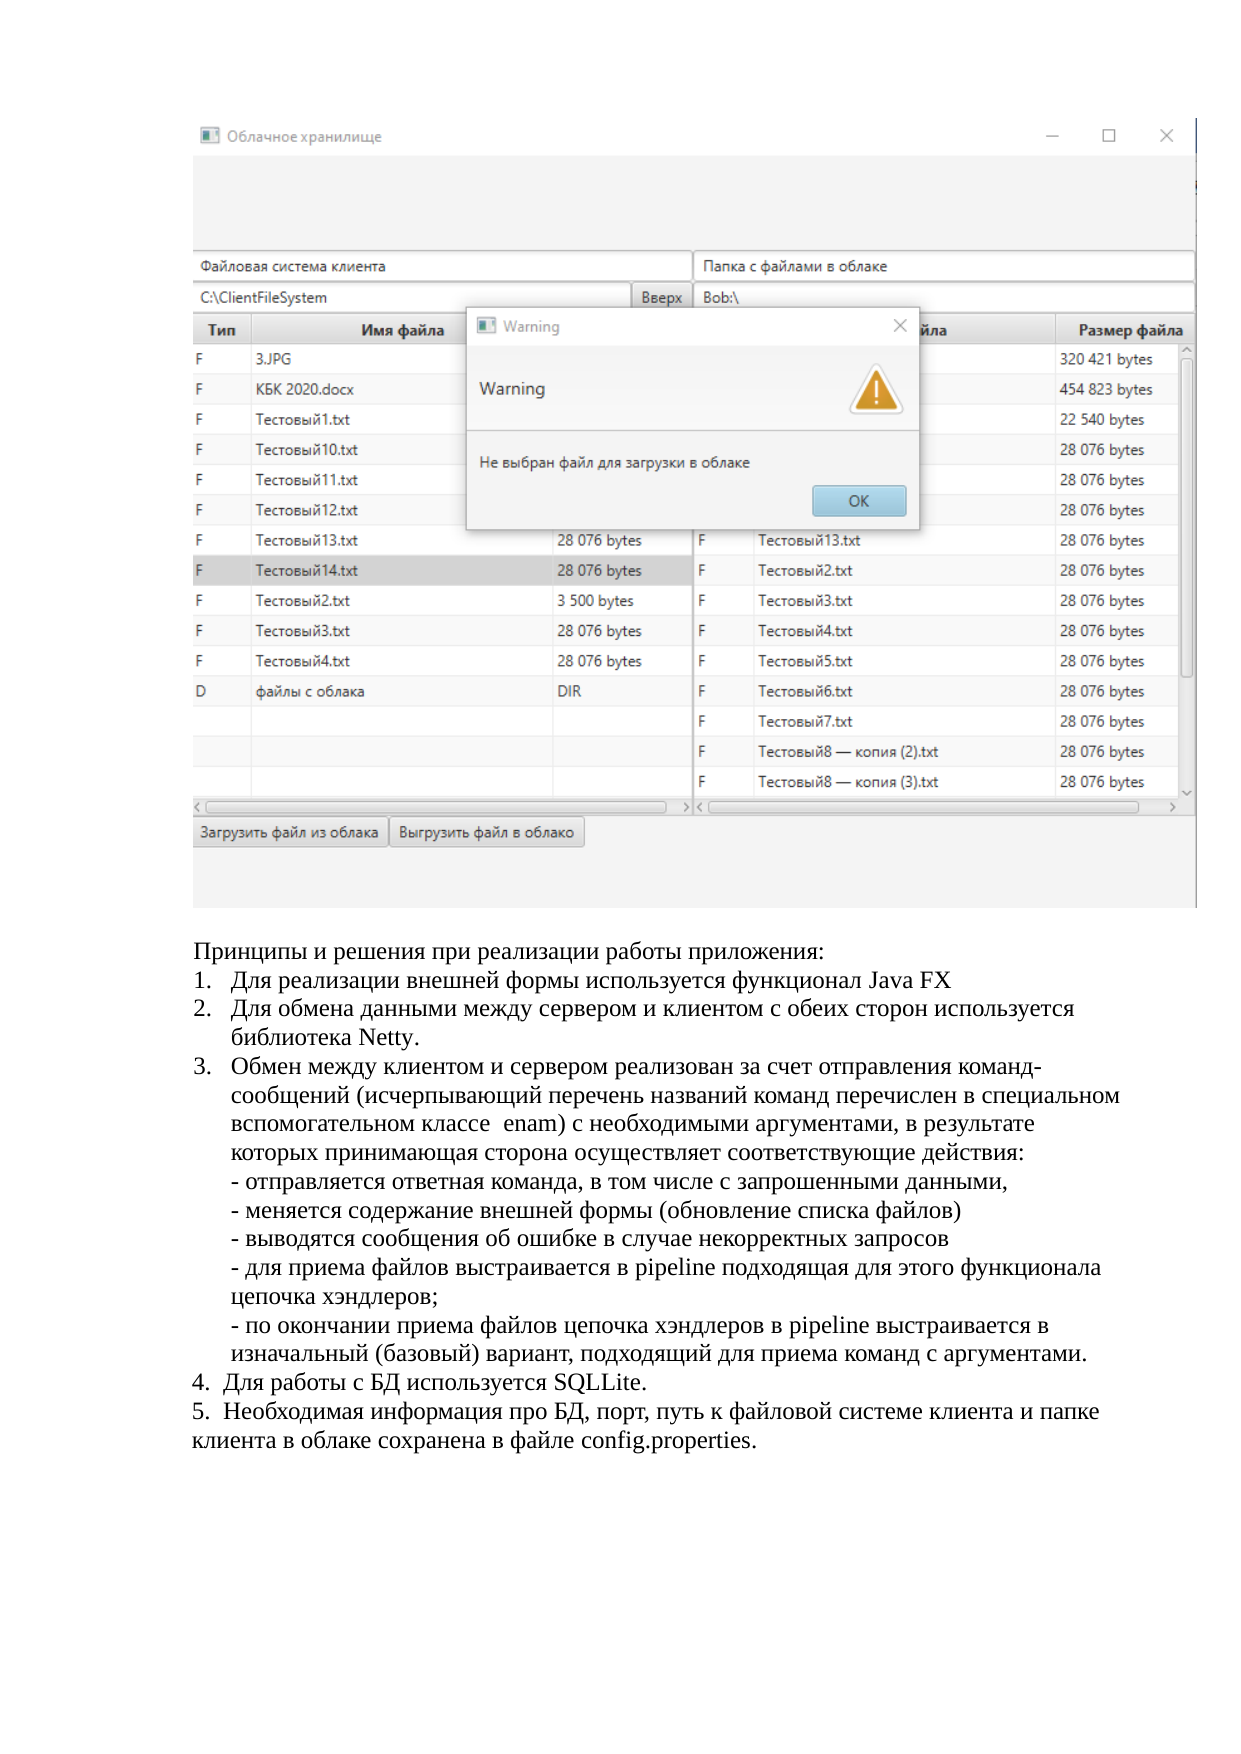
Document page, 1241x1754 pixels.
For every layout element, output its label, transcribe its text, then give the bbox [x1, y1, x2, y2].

text - выводятся сообщения об ошибке в случае некорректных запросов [231, 1223, 1122, 1252]
text - для приема файлов выстраивается в pipeline подходящая для этого функционала цепочка хэндлеров; [231, 1252, 1122, 1310]
list Для реализации внешней формы используется функционал Java FX [193, 965, 1122, 993]
list Для обмена данными между сервером и клиентом с обеих сторон используется библиотека Netty. [193, 993, 1122, 1051]
text - меняется содержание внешней формы (обновление списка файлов) [231, 1195, 1122, 1223]
text - по окончании приема файлов цепочка хэндлеров в pipeline выстраивается в изначальный (базовый) вариант, подходящий для приема команд с аргументами. [231, 1310, 1122, 1367]
text - отправляется ответная команда, в том числе с запрошенными данными, [231, 1166, 1122, 1195]
text Принципы и решения при реализации работы приложения: [193, 936, 1122, 965]
list Обмен между клиентом и сервером реализован за счет отправления команд-сообщений (исчерпывающий перечень названий команд перечислен в специальном вспомогательном классе enam) с необходимыми аргументами, в результате которых принимающая сторона осуществляет соответствующие действия: [193, 1051, 1122, 1166]
text 4. Для работы с БД используется SQLLite. [118, 1367, 1122, 1396]
text 5. Необходимая информация про БД, порт, путь к файловой системе клиента и папке клиента в облаке сохранена в файле config.properties. [192, 1396, 1122, 1453]
